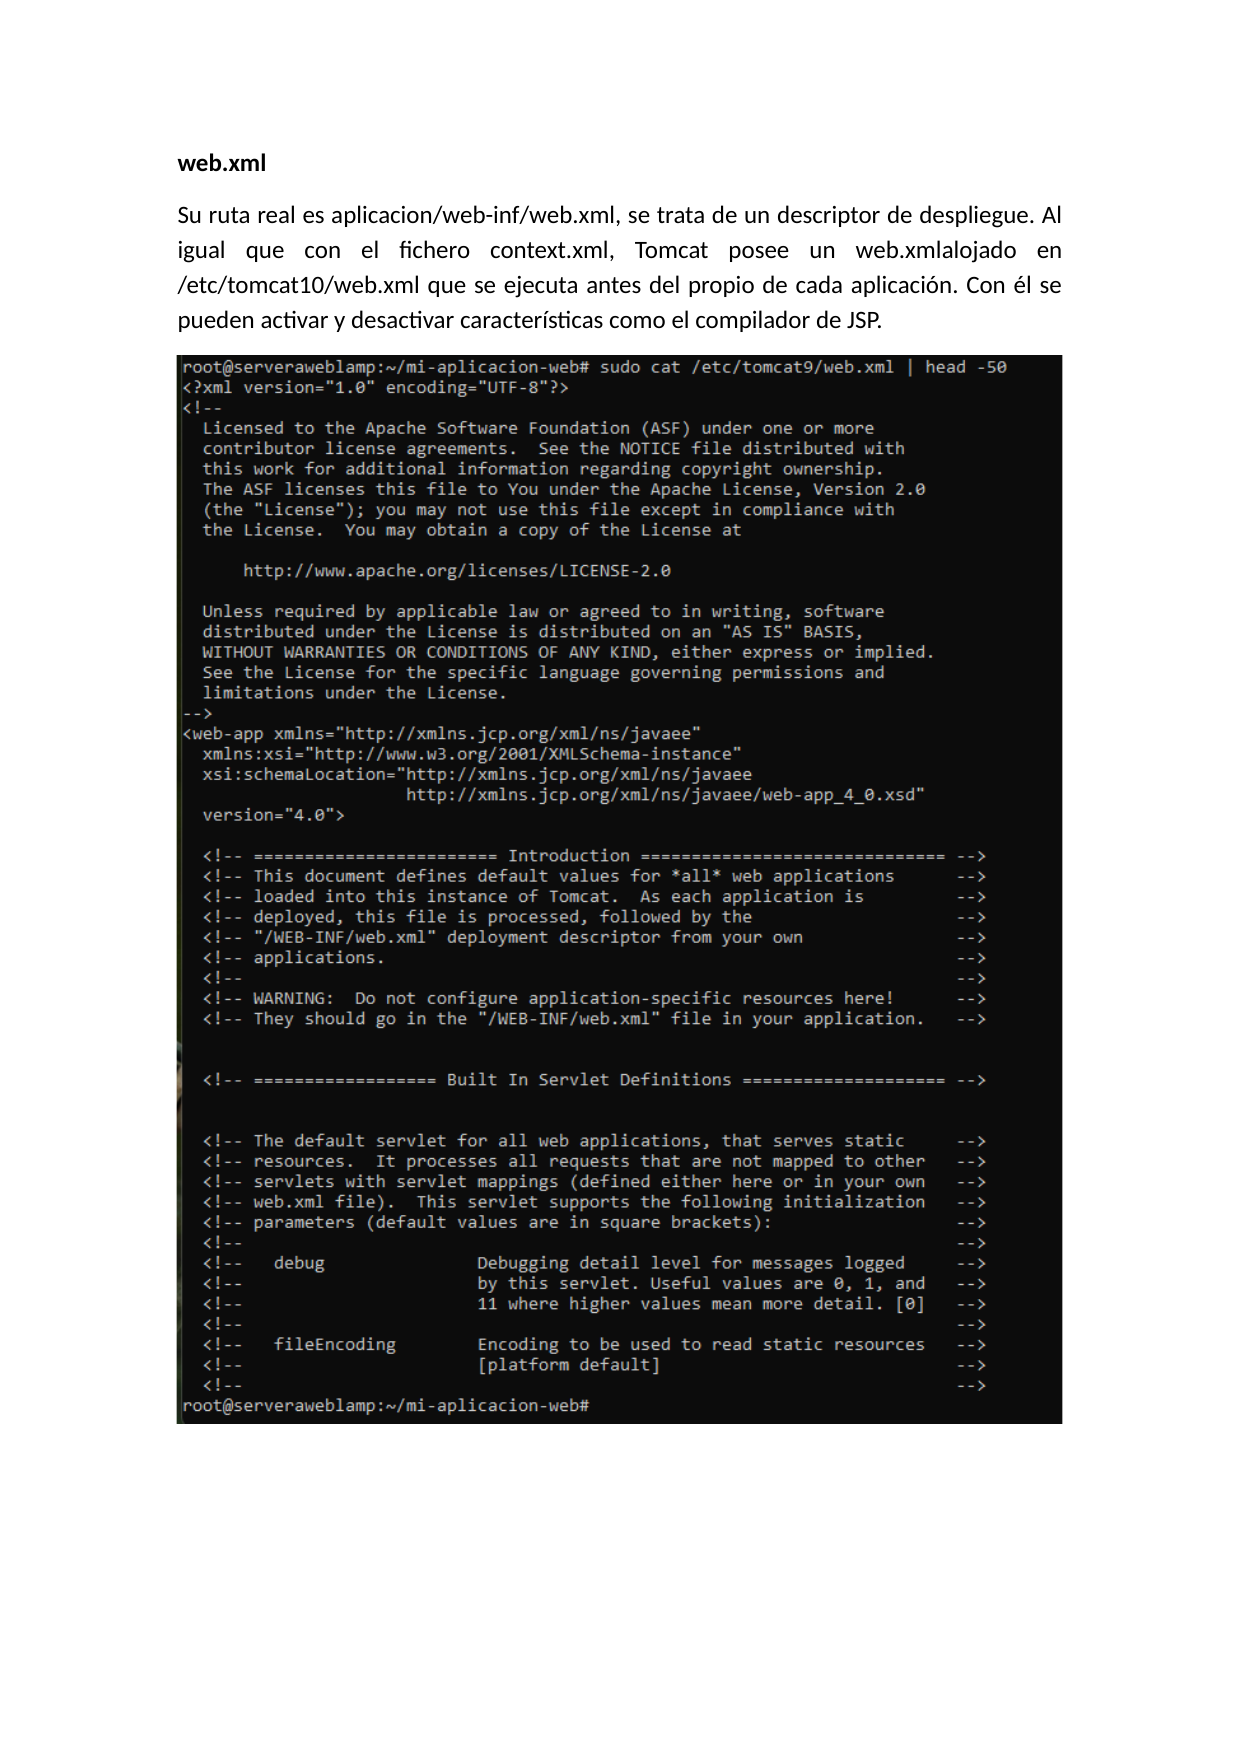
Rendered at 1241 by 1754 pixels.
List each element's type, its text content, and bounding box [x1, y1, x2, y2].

text web.xml [177, 148, 1063, 178]
text Su ruta real es aplicacion/web-inf/web.xml, se trata de un descriptor de despliegue. Al igual que con el fichero context.xml, Tomcat posee un web.xmlalojado en /etc/tomcat10/web.xml que se ejecuta antes del propio de cada aplicación. Con él se pueden activar y desactivar características como el compilador de JSP. [177, 199, 1063, 335]
